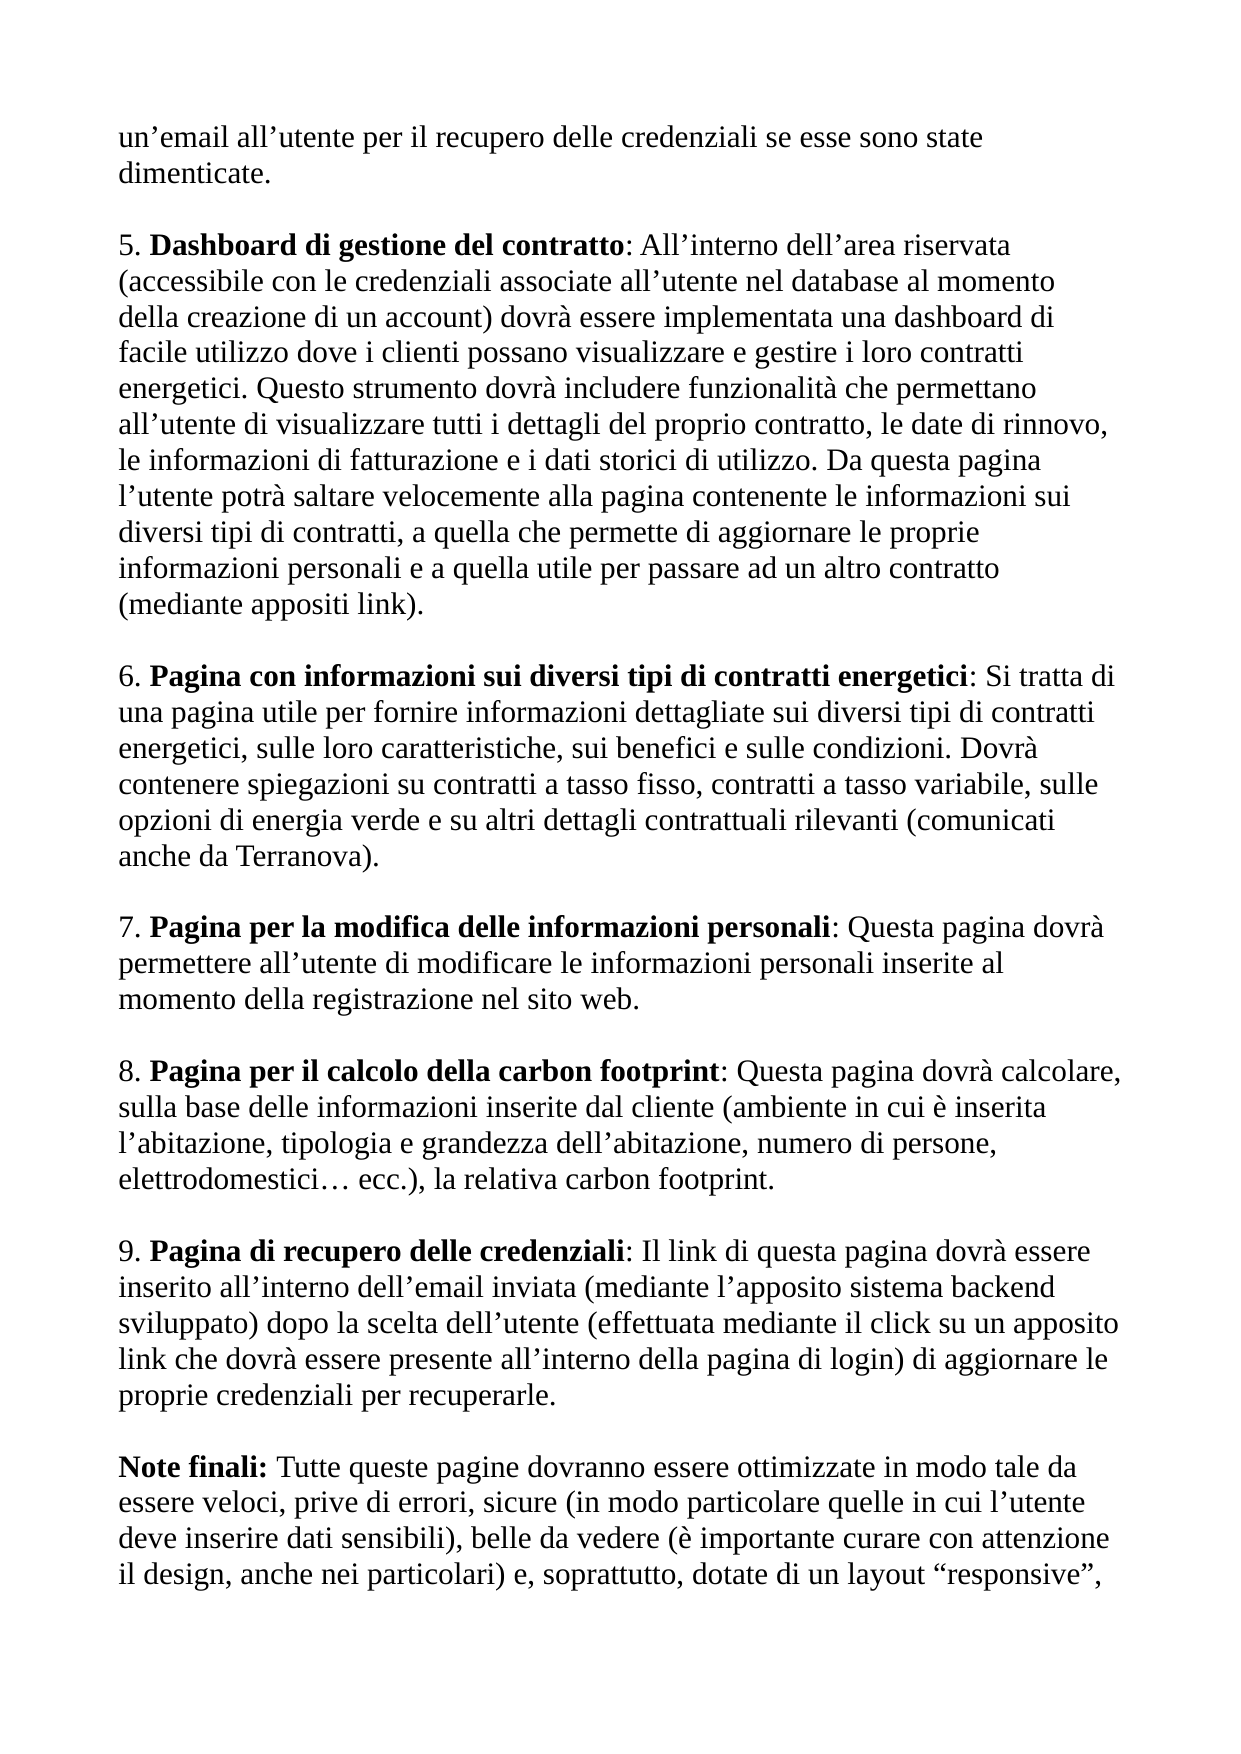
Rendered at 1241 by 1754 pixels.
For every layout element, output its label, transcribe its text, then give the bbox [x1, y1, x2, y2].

text 5. Dashboard di gestione del contratto: All’interno dell’area riservata (accessibile con le credenziali associate all’utente nel database al momento della creazione di un account) dovrà essere implementata una dashboard di facile utilizzo dove i clienti possano visualizzare e gestire i loro contratti energetici. Questo strumento dovrà includere funzionalità che permettano all’utente di visualizzare tutti i dettagli del proprio contratto, le date di rinnovo, le informazioni di fatturazione e i dati storici di utilizzo. Da questa pagina l’utente potrà saltare velocemente alla pagina contenente le informazioni sui diversi tipi di contratti, a quella che permette di aggiornare le proprie informazioni personali e a quella utile per passare ad un altro contratto (mediante appositi link). [118, 226, 1122, 621]
text 8. Pagina per il calcolo della carbon footprint: Questa pagina dovrà calcolare, sulla base delle informazioni inserite dal cliente (ambiente in cui è inserita l’abitazione, tipologia e grandezza dell’abitazione, numero di persone, elettrodomestici… ecc.), la relativa carbon footprint. [118, 1052, 1122, 1196]
text un’email all’utente per il recupero delle credenziali se esse sono state dimenticate. [118, 118, 1122, 190]
text 9. Pagina di recupero delle credenziali: Il link di questa pagina dovrà essere inserito all’interno dell’email inviata (mediante l’apposito sistema backend sviluppato) dopo la scelta dell’utente (effettuata mediante il click su un apposito link che dovrà essere presente all’interno della pagina di login) di aggiornare le proprie credenziali per recuperarle. [118, 1232, 1122, 1412]
text Note finali: Tutte queste pagine dovranno essere ottimizzate in modo tale da essere veloci, prive di errori, sicure (in modo particolare quelle in cui l’utente deve inserire dati sensibili), belle da vedere (è importante curare con attenzione il design, anche nei particolari) e, soprattutto, dotate di un layout “responsive”, [118, 1448, 1122, 1592]
text 7. Pagina per la modifica delle informazioni personali: Questa pagina dovrà permettere all’utente di modificare le informazioni personali inserite al momento della registrazione nel sito web. [118, 909, 1122, 1017]
text 6. Pagina con informazioni sui diversi tipi di contratti energetici: Si tratta di una pagina utile per fornire informazioni dettagliate sui diversi tipi di contratti energetici, sulle loro caratteristiche, sui benefici e sulle condizioni. Dovrà contenere spiegazioni su contratti a tasso fisso, contratti a tasso variabile, sulle opzioni di energia verde e su altri dettagli contrattuali rilevanti (comunicati anche da Terranova). [118, 657, 1122, 873]
